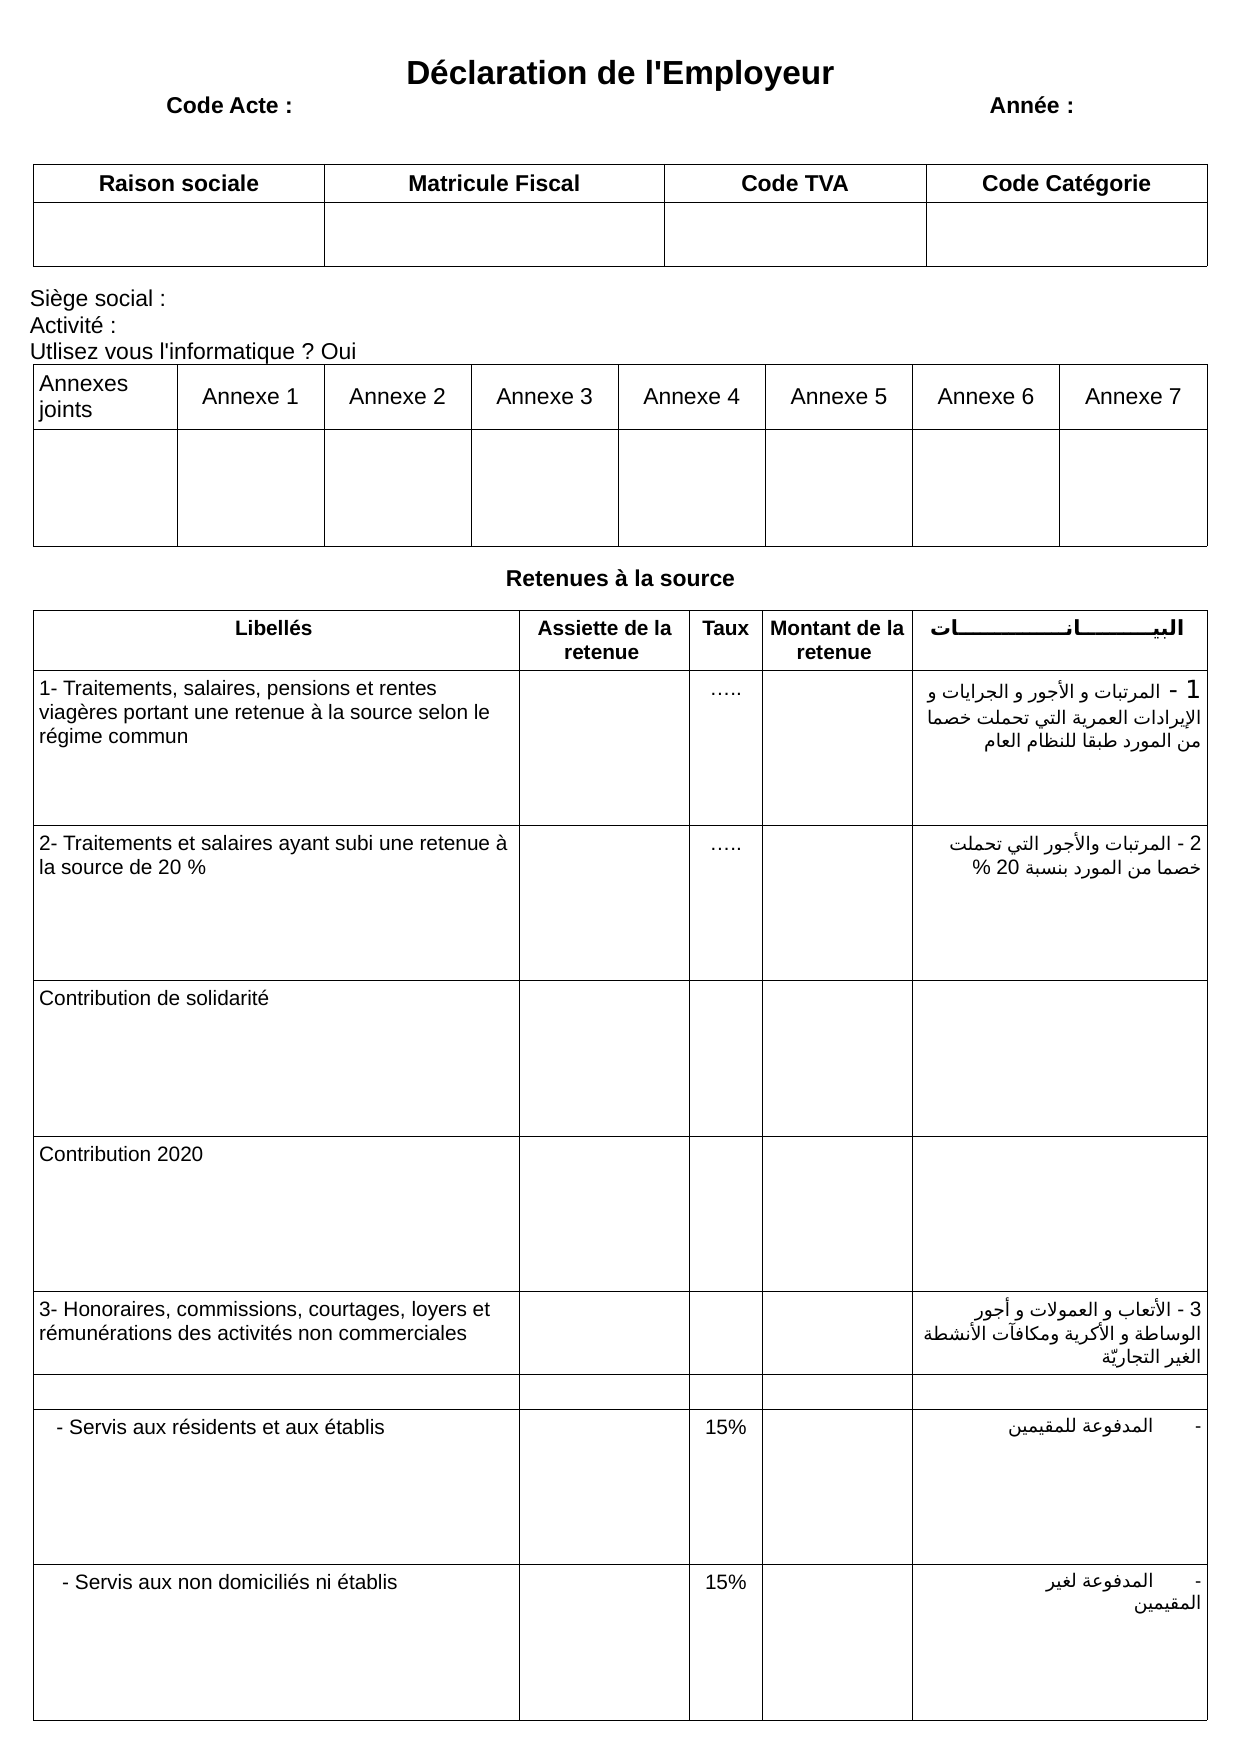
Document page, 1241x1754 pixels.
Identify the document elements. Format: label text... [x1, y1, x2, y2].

table_cell <format_currency(declaration.assiette_023, user.language, currency=company.currency)> [520, 1565, 689, 1719]
table_cell [913, 1375, 1207, 1409]
table_cell <company.party.identifiers[0].code_categorie> [927, 203, 1207, 266]
table_header Assiette de la retenue [520, 611, 689, 670]
table_header Annexe 3 [472, 365, 618, 428]
table_cell [690, 981, 762, 1136]
table_cell <(declaration.presence_anx7 and 'X') or ''> [1060, 430, 1207, 546]
table_cell <(declaration.presence_anx4 and 'X') or ''> [619, 430, 765, 546]
table_cell ….. [690, 826, 762, 980]
table_cell <format_currency(declaration.assiette_170, user.language, currency=company.currency)> [520, 826, 689, 980]
table_cell <format_currency(declaration.assiette_010, user.language, currency=company.currency)> [520, 671, 689, 825]
table_cell 3 - الأتعاب و العمولات و أجور الوساطة و الأكرية ومكافآت الأنشطة الغير التجاريّة [913, 1292, 1207, 1373]
table_cell <(declaration.presence_anx2 and 'X') or ''> [325, 430, 471, 546]
table_cell <format_currency(declaration.retenue_010, user.language, currency=company.currency)> [763, 671, 912, 825]
table_header Raison sociale [34, 165, 324, 202]
table_cell [690, 1137, 762, 1291]
table_cell [34, 1375, 519, 1409]
table_cell [34, 430, 177, 546]
table_cell - Servis aux résidents et aux établis [34, 1410, 519, 1564]
table_cell [690, 1292, 762, 1373]
table_header Code TVA [665, 165, 926, 202]
table_cell <(declaration.presence_anx6 and 'X') or ''> [913, 430, 1059, 546]
table_cell <format_currency(declaration.assiette_021, user.language, currency=company.currency)> [520, 1410, 689, 1564]
table_header Annexe 1 [178, 365, 324, 428]
table_cell 15% [690, 1565, 762, 1719]
table_cell <format_currency(declaration.retenue_023, user.language, currency=company.currency)> [763, 1565, 912, 1719]
table_header Annexe 2 [325, 365, 471, 428]
table_cell - المدفوعة لغير المقيمين [913, 1565, 1207, 1719]
table_header Annexes joints [34, 365, 177, 428]
table_header ‫البیــــــــــانـــــــــــــــات‬ [913, 611, 1207, 670]
table_cell <format_currency(declaration.retenue_021, user.language, currency=company.currency)> [763, 1410, 912, 1564]
table_cell [763, 1292, 912, 1373]
table_cell <(declaration.presence_anx1 and 'X') or ''> [178, 430, 324, 546]
table_header Libellés [34, 611, 519, 670]
table_cell <format_currency(declaration.retenue_170, user.language, currency=company.currency)> [763, 826, 912, 980]
table_header Annexe 5 [766, 365, 912, 428]
table_cell [520, 1375, 689, 1409]
table_cell 15% [690, 1410, 762, 1564]
table_cell <company.party.identifiers[0].code_tva> [665, 203, 926, 266]
table_header Montant de la retenue [763, 611, 912, 670]
text <for each="declaration in records"> [29, 29, 1211, 53]
text Siège social : <format_address(company.party.addresses[0])> [29, 285, 1211, 312]
table_cell <company.party.name> [34, 203, 324, 266]
table_cell [520, 981, 689, 1136]
table_cell Contribution 2020 [34, 1137, 519, 1291]
table_cell ….. [690, 671, 762, 825]
table_cell [763, 1375, 912, 1409]
table_cell [913, 981, 1207, 1136]
text Utlisez vous l'informatique ? Oui [29, 338, 1211, 364]
table_header Annexe 6 [913, 365, 1059, 428]
table_cell [520, 1292, 689, 1373]
table_cell 2- Traitements et salaires ayant subi une retenue à la source de 20 % [34, 826, 519, 980]
table_header Annexe 7 [1060, 365, 1207, 428]
text Code Acte : <declaration.code_acte> Année : <declaration.fiscalyear.name> [29, 92, 1211, 144]
text Activité : <company.party.identifiers[0].activite> [29, 312, 1211, 338]
table_cell <company.party.identifiers[0].code> [325, 203, 664, 266]
table_cell 1 - المرتبات و الأجور و الجرايات و الإيرادات العمرية التي تحملت خصما من المورد طبقا للنظام العام [913, 671, 1207, 825]
table_cell [690, 1375, 762, 1409]
table_cell 2 - المرتبات والأجور التي تحملت خصما من المورد بنسبة 20 % [913, 826, 1207, 980]
table_cell - Servis aux non domiciliés ni établis [34, 1565, 519, 1719]
table_header Annexe 4 [619, 365, 765, 428]
table_header Code Catégorie [927, 165, 1207, 202]
table_cell <format_currency(declaration.retenue_400, user.language, currency=company.currency)> [763, 1137, 912, 1291]
table_cell 3- Honoraires, commissions, courtages, loyers et rémunérations des activités non commerciales [34, 1292, 519, 1373]
table_cell [913, 1137, 1207, 1291]
table_header Taux [690, 611, 762, 670]
table_cell <(declaration.presence_anx3 and 'X') or ''> [472, 430, 618, 546]
table_cell Contribution de solidarité [34, 981, 519, 1136]
table_cell - المدفوعة للمقيمين [913, 1410, 1207, 1564]
subtitle Déclaration de l'Employeur [29, 53, 1211, 92]
table_cell [520, 1137, 689, 1291]
table_header Matricule Fiscal [325, 165, 664, 202]
table_cell 1- Traitements, salaires, pensions et rentes viagères portant une retenue à la source selon le régime commun [34, 671, 519, 825]
text Retenues à la source [29, 565, 1211, 591]
table_cell <(declaration.presence_anx5 and 'X') or ''> [766, 430, 912, 546]
table_cell <format_currency(declaration.retenue_300, user.language, currency=company.currency)> [763, 981, 912, 1136]
